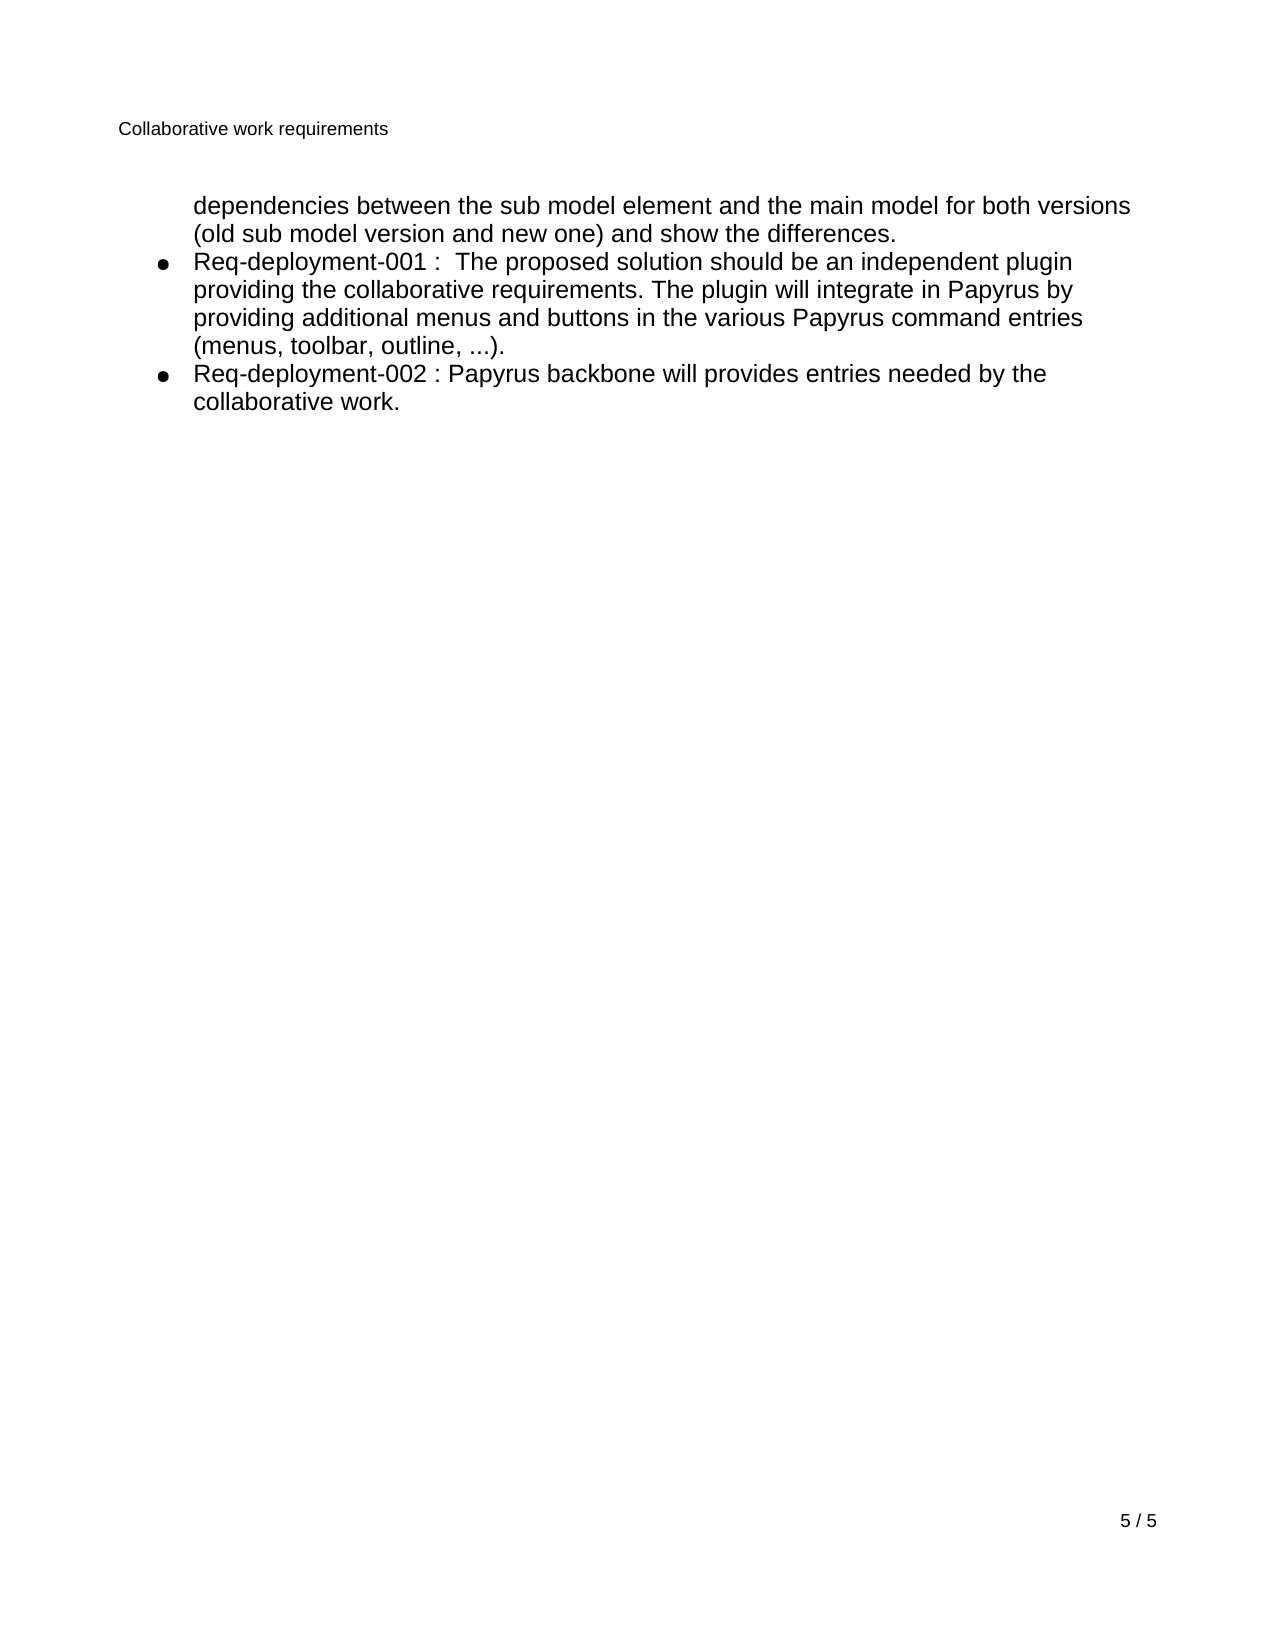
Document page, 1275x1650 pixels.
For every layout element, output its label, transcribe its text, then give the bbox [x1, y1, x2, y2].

list Req-deployment-001 : The proposed solution should be an independent plugin providing the collaborative requirements. The plugin will integrate in Papyrus by providing additional menus and buttons in the various Papyrus command entries (menus, toolbar, outline, ...). [156, 248, 1157, 360]
list Req-deployment-002 : Papyrus backbone will provides entries needed by the collaborative work. [156, 360, 1157, 416]
list dependencies between the sub model element and the main model for both versions (old sub model version and new one) and show the differences. [156, 192, 1157, 248]
